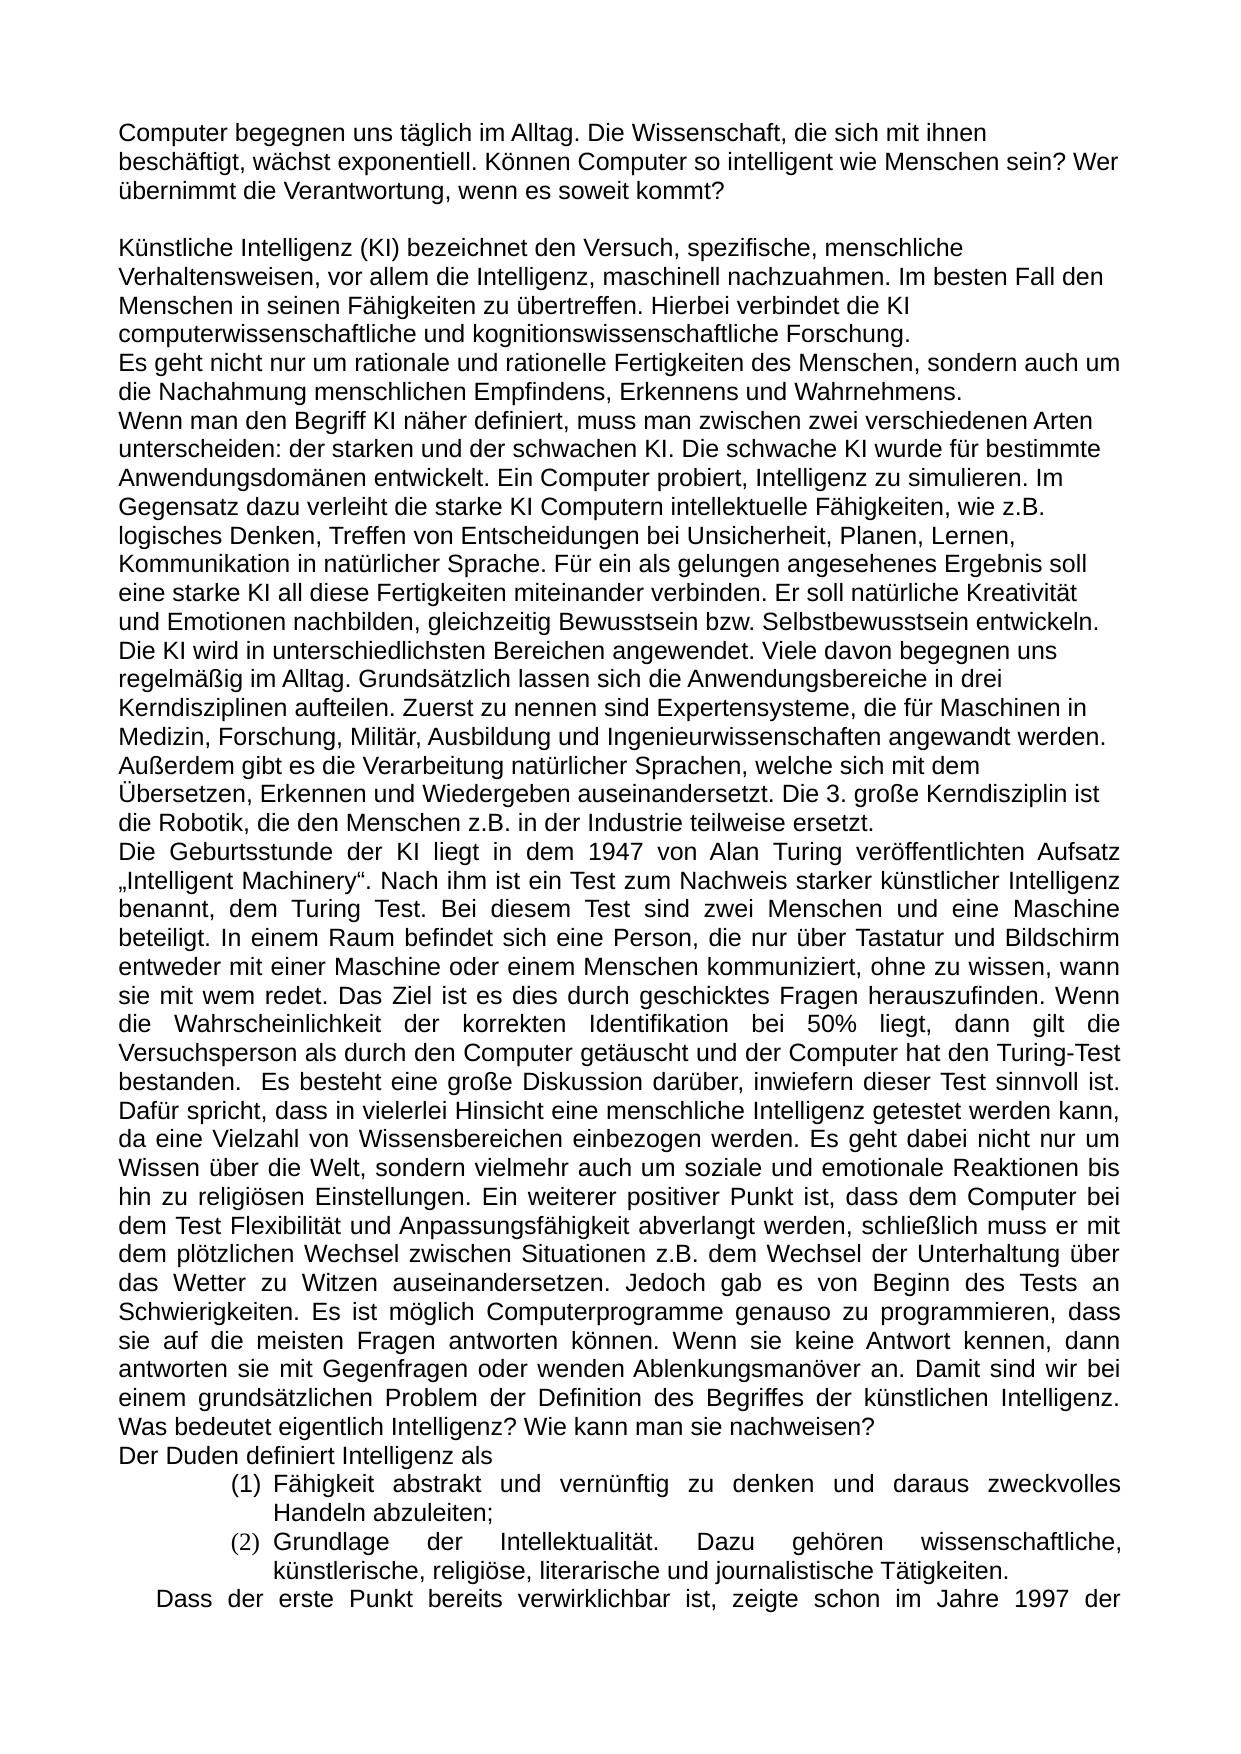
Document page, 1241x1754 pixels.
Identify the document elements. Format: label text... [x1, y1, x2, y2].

list Fähigkeit abstrakt und vernünftig zu denken und daraus zweckvolles Handeln abzuleiten; [231, 1469, 1122, 1527]
text Dass der erste Punkt bereits verwirklichbar ist, zeigte schon im Jahre 1997 der [156, 1584, 1122, 1613]
text Es geht nicht nur um rationale und rationelle Fertigkeiten des Menschen, sondern auch um die Nachahmung menschlichen Empfindens, Erkennens und Wahrnehmens. [118, 348, 1122, 406]
text Die KI wird in unterschiedlichsten Bereichen angewendet. Viele davon begegnen uns regelmäßig im Alltag. Grundsätzlich lassen sich die Anwendungsbereiche in drei Kerndisziplinen aufteilen. Zuerst zu nennen sind Expertensysteme, die für Maschinen in Medizin, Forschung, Militär, Ausbildung und Ingenieurwissenschaften angewandt werden. Außerdem gibt es die Verarbeitung natürlicher Sprachen, welche sich mit dem Übersetzen, Erkennen und Wiedergeben auseinandersetzt. Die 3. große Kerndisziplin ist die Robotik, die den Menschen z.B. in der Industrie teilweise ersetzt. [118, 636, 1122, 837]
list Grundlage der Intellektualität. Dazu gehören wissenschaftliche, künstlerische, religiöse, literarische und journalistische Tätigkeiten. [231, 1527, 1122, 1584]
text Wenn man den Begriff KI näher definiert, muss man zwischen zwei verschiedenen Arten unterscheiden: der starken und der schwachen KI. Die schwache KI wurde für bestimmte Anwendungsdomänen entwickelt. Ein Computer probiert, Intelligenz zu simulieren. Im Gegensatz dazu verleiht die starke KI Computern intellektuelle Fähigkeiten, wie z.B. logisches Denken, Treffen von Entscheidungen bei Unsicherheit, Planen, Lernen, Kommunikation in natürlicher Sprache. Für ein als gelungen angesehenes Ergebnis soll eine starke KI all diese Fertigkeiten miteinander verbinden. Er soll natürliche Kreativität und Emotionen nachbilden, gleichzeitig Bewusstsein bzw. Selbstbewusstsein entwickeln. [118, 406, 1122, 636]
text Künstliche Intelligenz (KI) bezeichnet den Versuch, spezifische, menschliche Verhaltensweisen, vor allem die Intelligenz, maschinell nachzuahmen. Im besten Fall den Menschen in seinen Fähigkeiten zu übertreffen. Hierbei verbindet die KI computerwissenschaftliche und kognitionswissenschaftliche Forschung. [118, 233, 1122, 348]
text Die Geburtsstunde der KI liegt in dem 1947 von Alan Turing veröffentlichten Aufsatz „Intelligent Machinery“. Nach ihm ist ein Test zum Nachweis starker künstlicher Intelligenz benannt, dem Turing Test. Bei diesem Test sind zwei Menschen und eine Maschine beteiligt. In einem Raum befindet sich eine Person, die nur über Tastatur und Bildschirm entweder mit einer Maschine oder einem Menschen kommuniziert, ohne zu wissen, wann sie mit wem redet. Das Ziel ist es dies durch geschicktes Fragen herauszufinden. Wenn die Wahrscheinlichkeit der korrekten Identifikation bei 50% liegt, dann gilt die Versuchsperson als durch den Computer getäuscht und der Computer hat den Turing-Test bestanden. Es besteht eine große Diskussion darüber, inwiefern dieser Test sinnvoll ist. Dafür spricht, dass in vielerlei Hinsicht eine menschliche Intelligenz getestet werden kann, da eine Vielzahl von Wissensbereichen einbezogen werden. Es geht dabei nicht nur um Wissen über die Welt, sondern vielmehr auch um soziale und emotionale Reaktionen bis hin zu religiösen Einstellungen. Ein weiterer positiver Punkt ist, dass dem Computer bei dem Test Flexibilität und Anpassungsfähigkeit abverlangt werden, schließlich muss er mit dem plötzlichen Wechsel zwischen Situationen z.B. dem Wechsel der Unterhaltung über das Wetter zu Witzen auseinandersetzen. Jedoch gab es von Beginn des Tests an Schwierigkeiten. Es ist möglich Computerprogramme genauso zu programmieren, dass sie auf die meisten Fragen antworten können. Wenn sie keine Antwort kennen, dann antworten sie mit Gegenfragen oder wenden Ablenkungsmanöver an. Damit sind wir bei einem grundsätzlichen Problem der Definition des Begriffes der künstlichen Intelligenz. Was bedeutet eigentlich Intelligenz? Wie kann man sie nachweisen? [118, 837, 1122, 1441]
text Computer begegnen uns täglich im Alltag. Die Wissenschaft, die sich mit ihnen beschäftigt, wächst exponentiell. Können Computer so intelligent wie Menschen sein? Wer übernimmt die Verantwortung, wenn es soweit kommt? [118, 118, 1122, 204]
text Der Duden definiert Intelligenz als [118, 1441, 1122, 1469]
